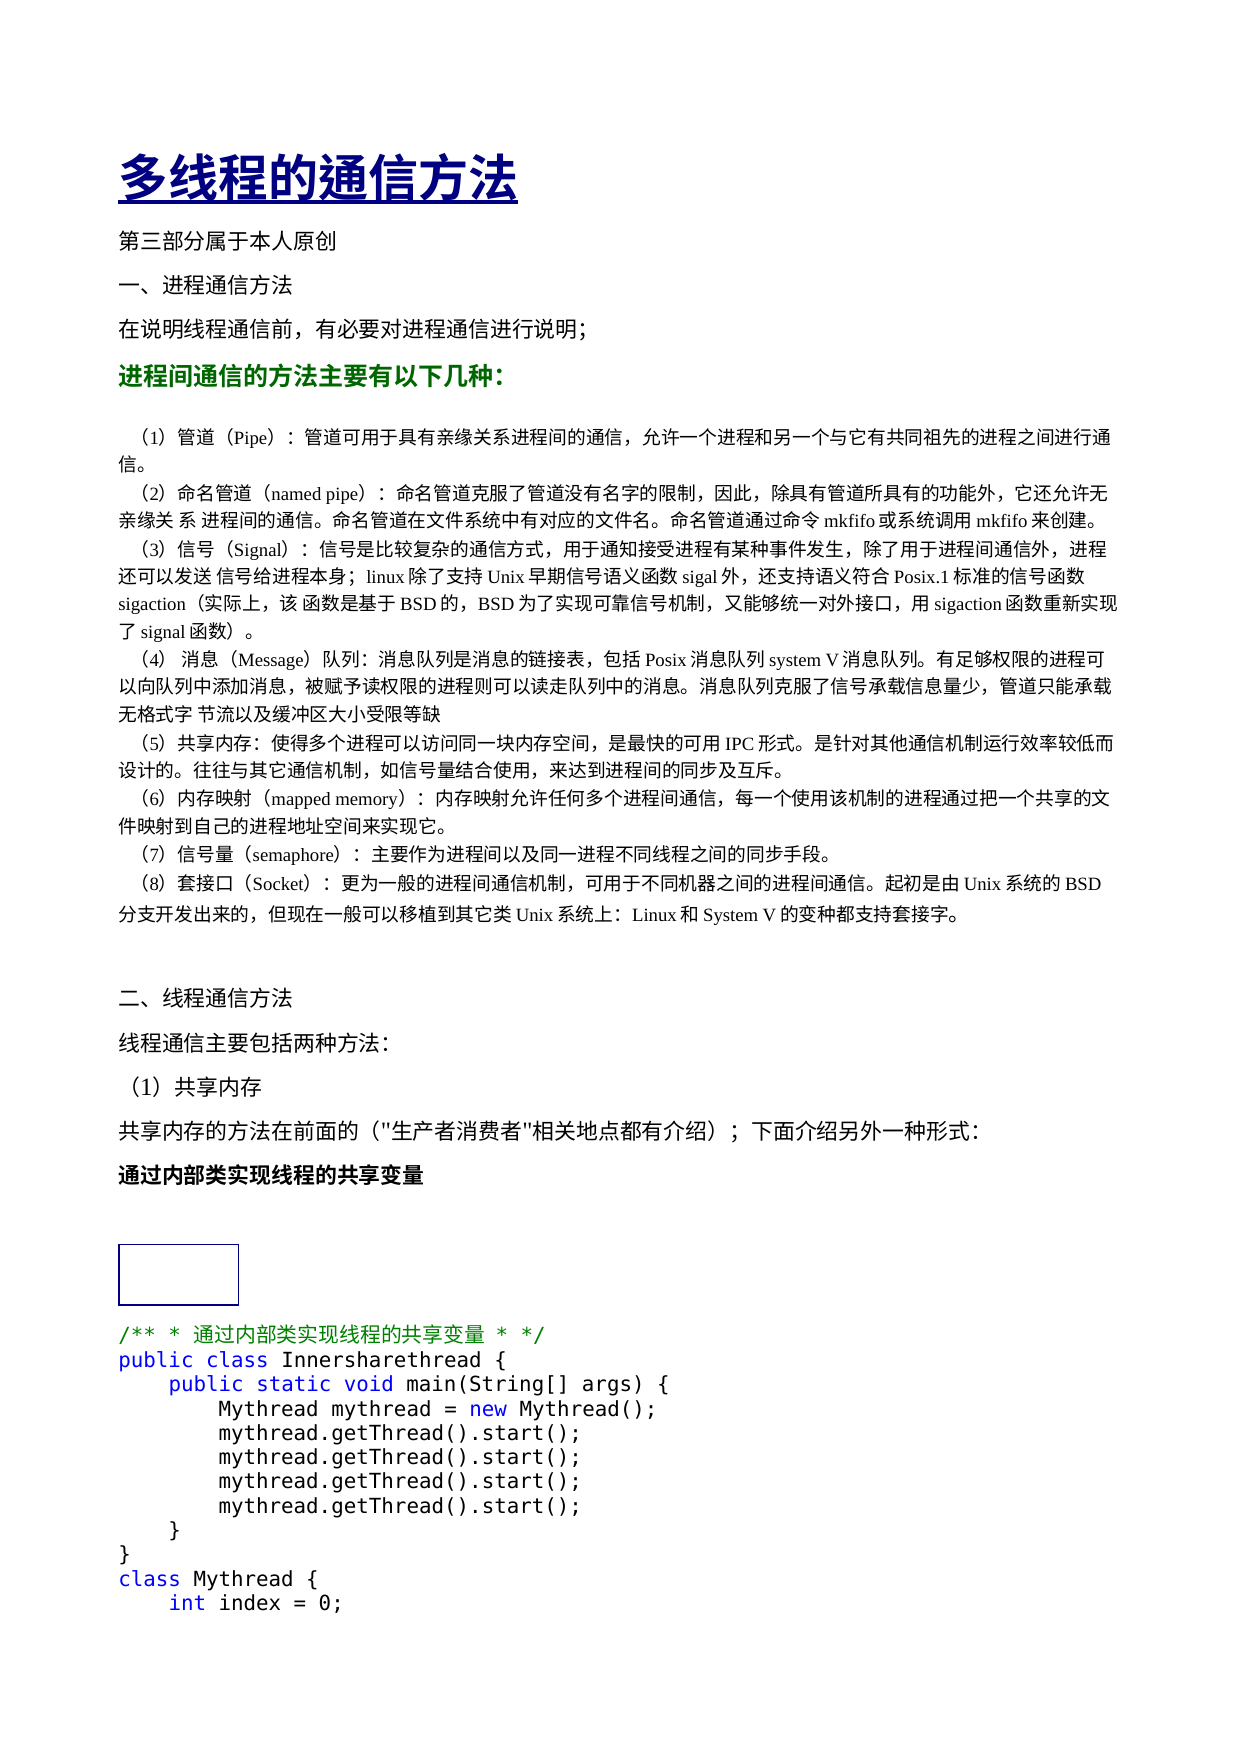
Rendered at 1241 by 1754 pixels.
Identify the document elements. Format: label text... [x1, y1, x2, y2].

text class Mythread { [118, 1567, 1122, 1591]
text 第三部分属于本人原创 [118, 224, 1122, 255]
text 在说明线程通信前，有必要对进程通信进行说明； [118, 312, 1122, 344]
text mythread.getThread().start(); [118, 1421, 1122, 1445]
text /** * 通过内部类实现线程的共享变量 * */ [118, 1318, 1122, 1348]
text Mythread mythread = new Mythread(); [118, 1397, 1122, 1421]
text public static void main(String[] args) { [118, 1372, 1122, 1397]
text 通过内部类实现线程的共享变量 [118, 1158, 1122, 1190]
text 进程间通信的方法主要有以下几种： （1）管道（Pipe）：管道可用于具有亲缘关系进程间的通信，允许一个进程和另一个与它有共同祖先的进程之间进行通信。 （2）命名管道（named pipe）：命名管道克服了管道没有名字的限制，因此，除具有管道所具有的功能外，它还允许无亲缘关 系 进程间的通信。命名管道在文件系统中有对应的文件名。命名管道通过命令mkfifo或系统调用mkfifo来创建。 （3）信号（Signal）：信号是比较复杂的通信方式，用于通知接受进程有某种事件发生，除了用于进程间通信外，进程还可以发送 信号给进程本身；linux除了支持Unix早期信号语义函数sigal外，还支持语义符合Posix.1标准的信号函数sigaction（实际上，该 函数是基于BSD的，BSD为了实现可靠信号机制，又能够统一对外接口，用sigaction函数重新实现了signal函数）。 （4） 消息（Message）队列：消息队列是消息的链接表，包括Posix消息队列system V消息队列。有足够权限的进程可以向队列中添加消息，被赋予读权限的进程则可以读走队列中的消息。消息队列克服了信号承载信息量少，管道只能承载无格式字 节流以及缓冲区大小受限等缺 （5）共享内存：使得多个进程可以访问同一块内存空间，是最快的可用IPC形式。是针对其他通信机制运行效率较低而设计的。往往与其它通信机制，如信号量结合使用，来达到进程间的同步及互斥。 （6）内存映射（mapped memory）：内存映射允许任何多个进程间通信，每一个使用该机制的进程通过把一个共享的文件映射到自己的进程地址空间来实现它。 （7）信号量（semaphore）：主要作为进程间以及同一进程不同线程之间的同步手段。 （8）套接口（Socket）：更为一般的进程间通信机制，可用于不同机器之间的进程间通信。起初是由Unix系统的BSD分支开发出来的，但现在一般可以移植到其它类Unix系统上：Linux和System V的变种都支持套接字。 [118, 356, 1122, 928]
text mythread.getThread().start(); [118, 1445, 1122, 1469]
text int index = 0; [118, 1591, 1122, 1615]
text （1）共享内存 [118, 1070, 1122, 1101]
text mythread.getThread().start(); [118, 1494, 1122, 1518]
text } [118, 1542, 1122, 1567]
subtitle 多线程的通信方法 [118, 143, 1122, 211]
text 线程通信主要包括两种方法： [118, 1026, 1122, 1057]
text public class Innersharethread { [118, 1348, 1122, 1372]
text 共享内存的方法在前面的（"生产者消费者"相关地点都有介绍）；下面介绍另外一种形式： [118, 1114, 1122, 1146]
text 一、进程通信方法 [118, 268, 1122, 299]
text } [118, 1518, 1122, 1542]
text 二、线程通信方法 [118, 981, 1122, 1013]
text mythread.getThread().start(); [118, 1469, 1122, 1494]
